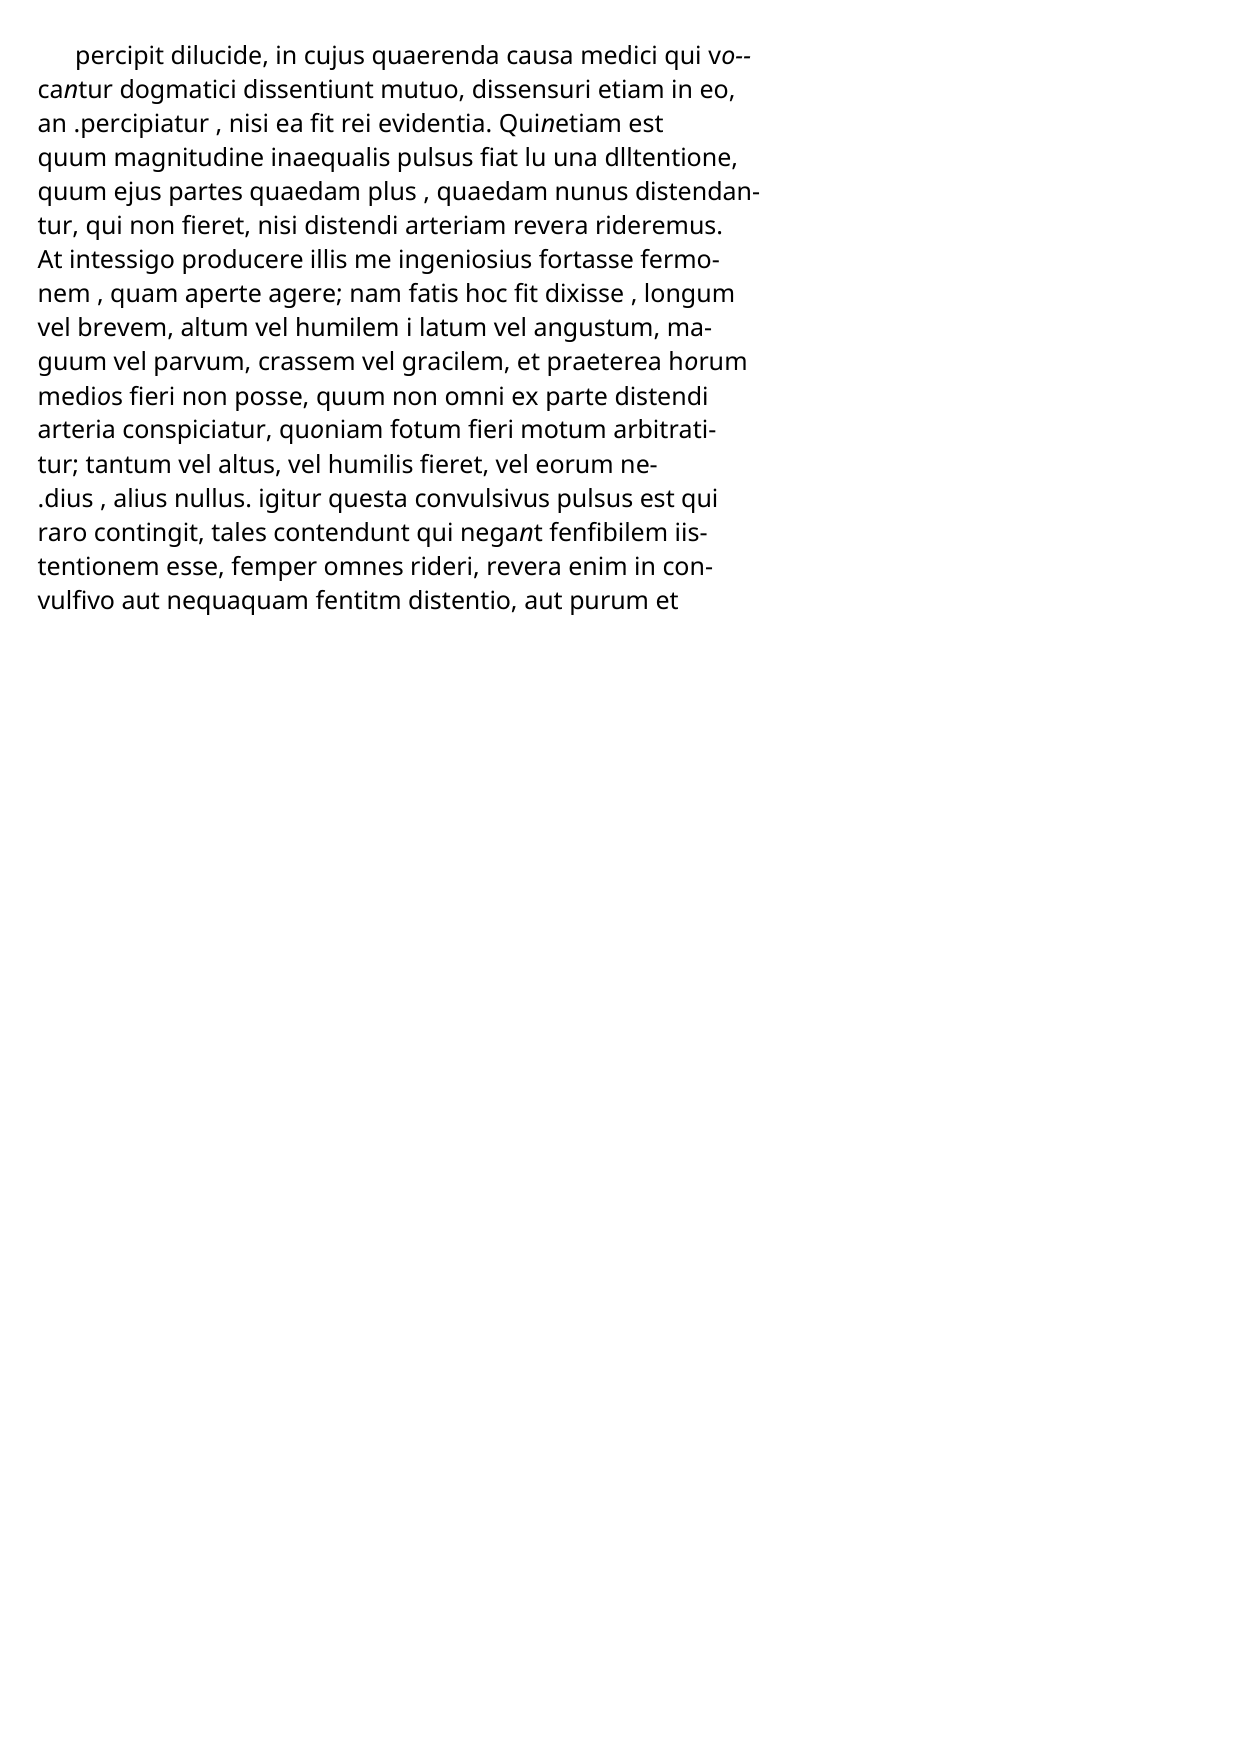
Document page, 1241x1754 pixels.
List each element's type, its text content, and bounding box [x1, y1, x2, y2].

text percipit dilucide, in cujus quaerenda causa medici qui vo-- cantur dogmatici dissentiunt mutuo, dissensuri etiam in eo, an .percipiatur , nisi ea fit rei evidentia. Quinetiam est quum magnitudine inaequalis pulsus fiat lu una dlltentione, quum ejus partes quaedam plus , quaedam nunus distendan- tur, qui non fieret, nisi distendi arteriam revera rideremus. At intessigo producere illis me ingeniosius fortasse fermo- nem , quam aperte agere; nam fatis hoc fit dixisse , longum vel brevem, altum vel humilem i latum vel angustum, ma- guum vel parvum, crassem vel gracilem, et praeterea horum medios fieri non posse, quum non omni ex parte distendi arteria conspiciatur, quoniam fotum fieri motum arbitrati- tur; tantum vel altus, vel humilis fieret, vel eorum ne- .dius , alius nullus. igitur questa convulsivus pulsus est qui raro contingit, tales contendunt qui negant fenfibilem iis- tentionem esse, femper omnes rideri, revera enim in con- vulfivo aut nequaquam fentitm distentio, aut purum et [37, 37, 1203, 617]
